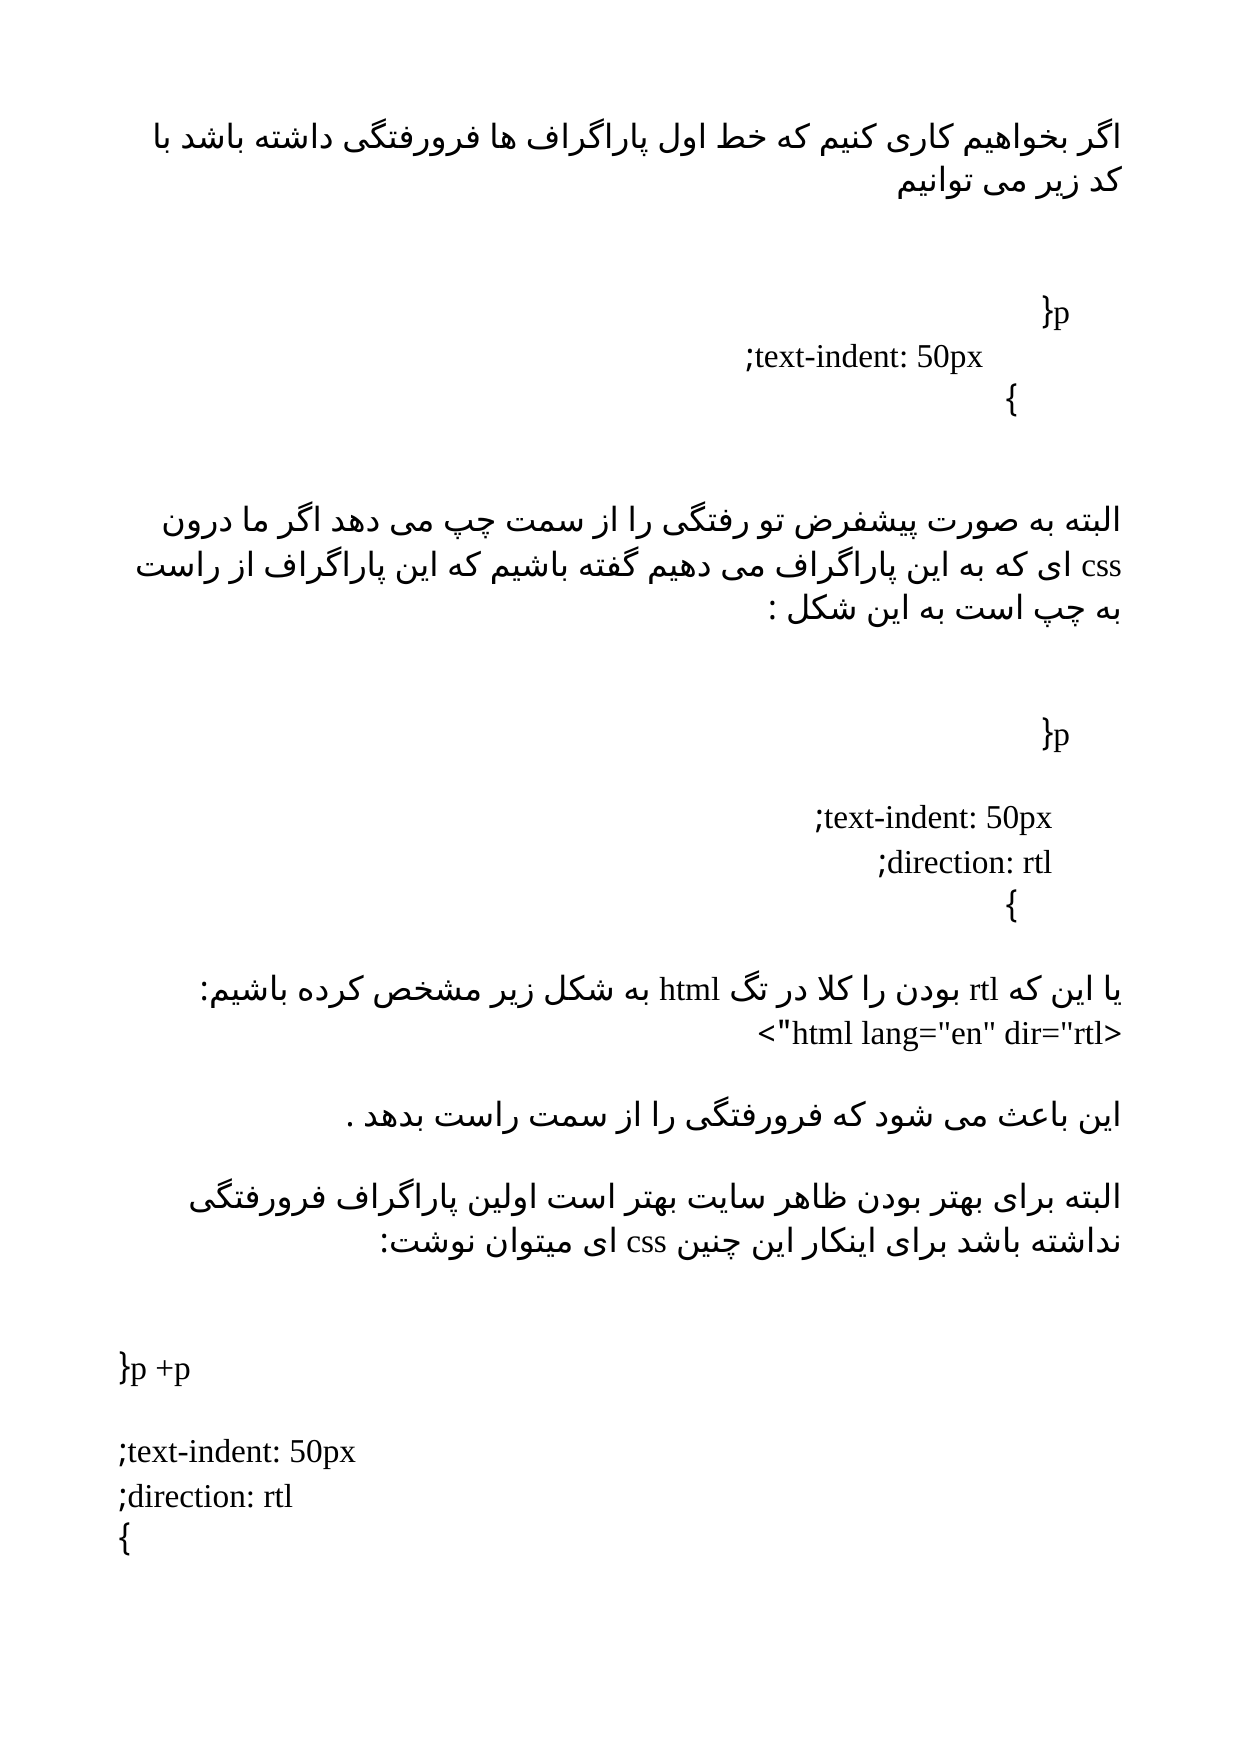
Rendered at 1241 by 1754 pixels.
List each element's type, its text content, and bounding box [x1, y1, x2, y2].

text text-indent: 50px; [118, 1431, 1122, 1476]
text text-indent: 50px; [118, 337, 1122, 381]
text یا این که rtl بودن را کلا در تگ html به شکل زیر مشخص کرده باشیم: <html lang="en" dir="rtl"> [118, 969, 1122, 1058]
text اگر بخواهیم کاری کنیم که خط اول پاراگراف ها فرورفتگی داشته باشد با کد زیر می توانیم p{ [118, 118, 1122, 337]
text p{ [118, 715, 1122, 759]
text direction: rtl; [118, 842, 1122, 887]
text البته به صورت پیشفرض تو رفتگی را از سمت چپ می دهد اگر ما درون css ای که به این پاراگراف می دهیم گفته باشیم که این پاراگراف از راست به چپ است به این شکل : [118, 501, 1122, 715]
text } [118, 381, 1122, 425]
text direction: rtl; [118, 1476, 1122, 1521]
text البته برای بهتر بودن ظاهر سایت بهتر است اولین پاراگراف فرورفتگی نداشته باشد برای اینکار این چنین css ای میتوان نوشت: [118, 1178, 1122, 1348]
text text-indent: 50px; [118, 798, 1122, 842]
text p +p{ [118, 1348, 1122, 1393]
text } [118, 1521, 1122, 1564]
text } [118, 887, 1122, 931]
text این باعث می شود که فرورفتگی را از سمت راست بدهد . [118, 1097, 1122, 1140]
